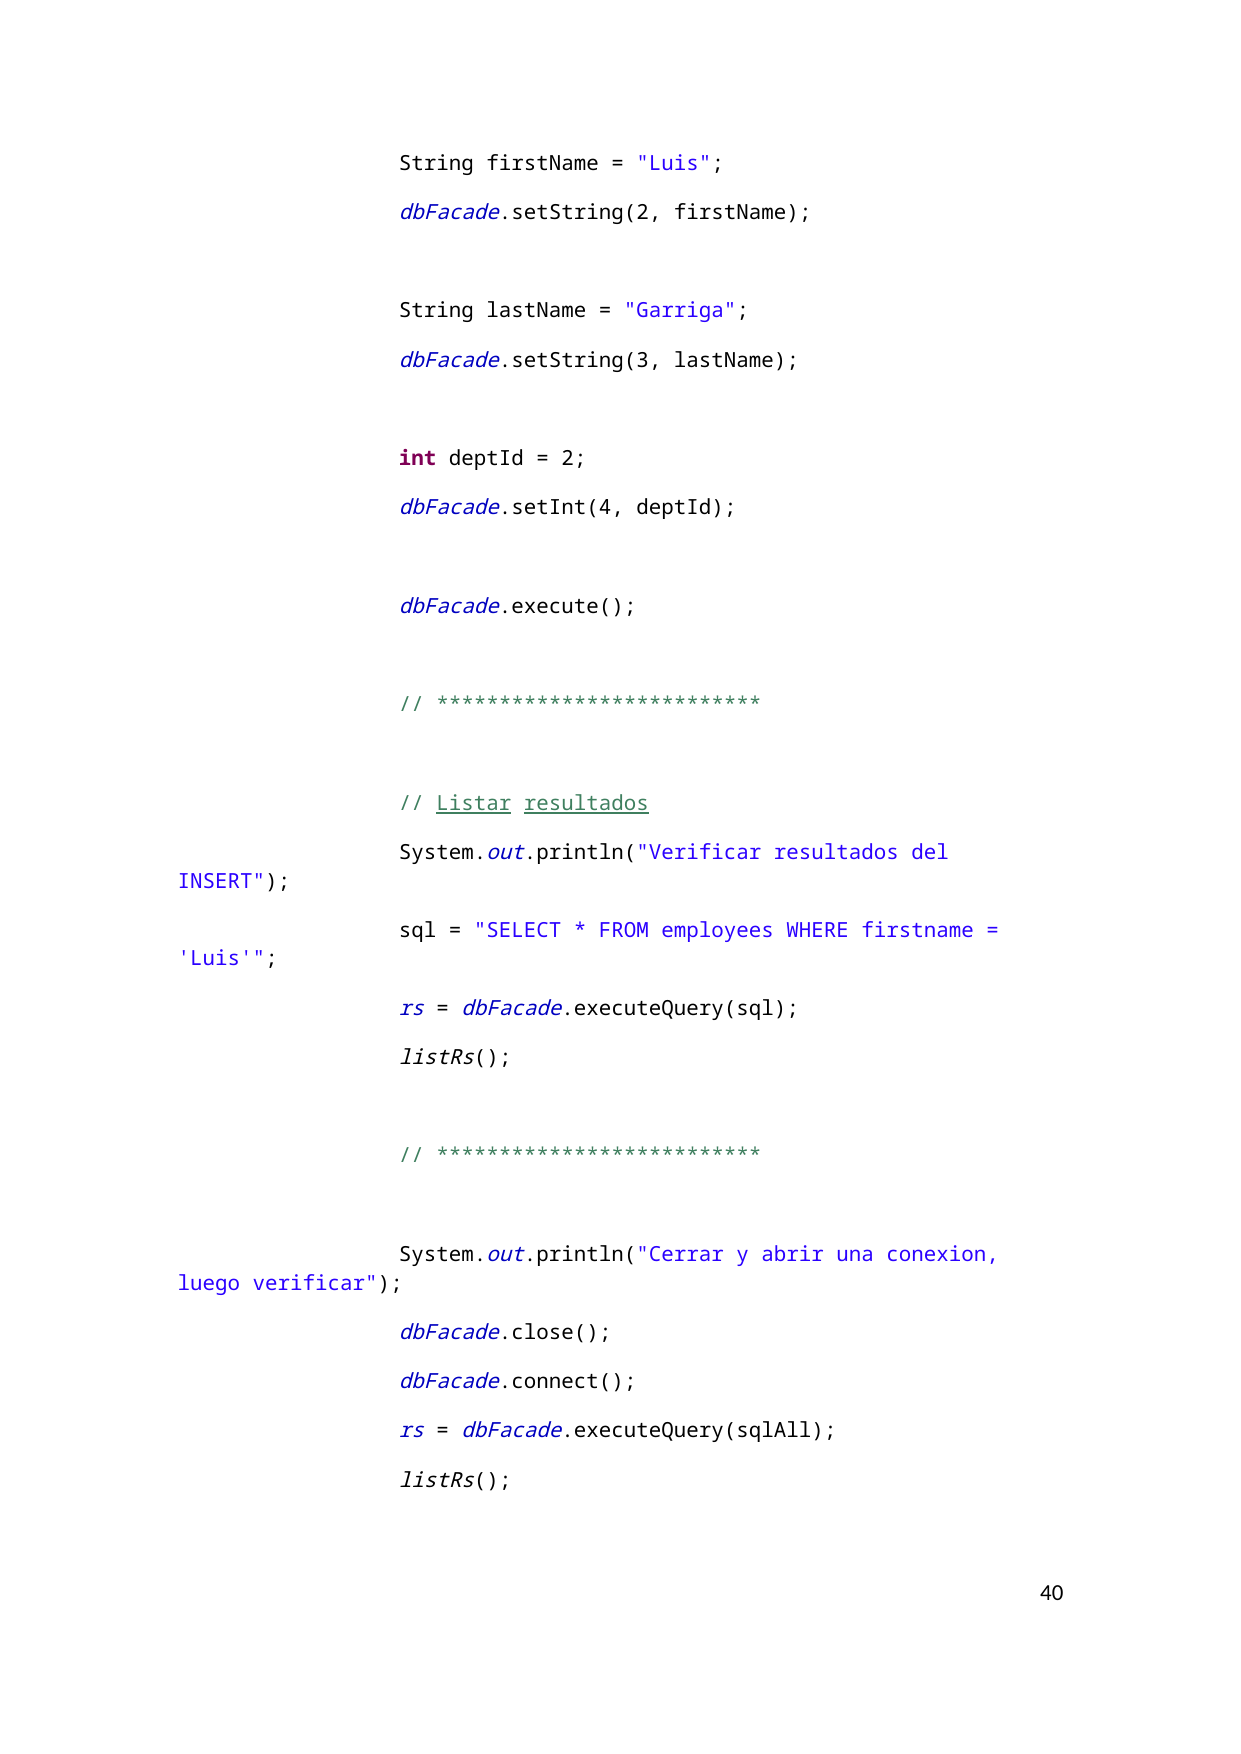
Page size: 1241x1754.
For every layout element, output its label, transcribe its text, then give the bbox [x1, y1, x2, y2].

text dbFacade.setString(2, firstName); [177, 197, 1063, 225]
text String firstName = "Luis"; [177, 148, 1063, 176]
text rs = dbFacade.executeQuery(sqlAll); [177, 1415, 1063, 1444]
text dbFacade.setInt(4, deptId); [177, 492, 1063, 521]
text int deptId = 2; [177, 443, 1063, 472]
text System.out.println("Verificar resultados del INSERT"); [177, 837, 1063, 894]
text System.out.println("Cerrar y abrir una conexion, luego verificar"); [177, 1239, 1063, 1296]
text // ************************** [177, 689, 1063, 718]
text String lastName = "Garriga"; [177, 295, 1063, 324]
text // ************************** [177, 1141, 1063, 1169]
text listRs(); [177, 1042, 1063, 1071]
text // Listar resultados [177, 788, 1063, 817]
text sql = "SELECT * FROM employees WHERE firstname = 'Luis'"; [177, 915, 1063, 972]
text dbFacade.execute(); [177, 591, 1063, 619]
text dbFacade.connect(); [177, 1366, 1063, 1394]
text rs = dbFacade.executeQuery(sql); [177, 993, 1063, 1021]
text listRs(); [177, 1465, 1063, 1493]
text dbFacade.close(); [177, 1317, 1063, 1345]
text dbFacade.setString(3, lastName); [177, 345, 1063, 373]
